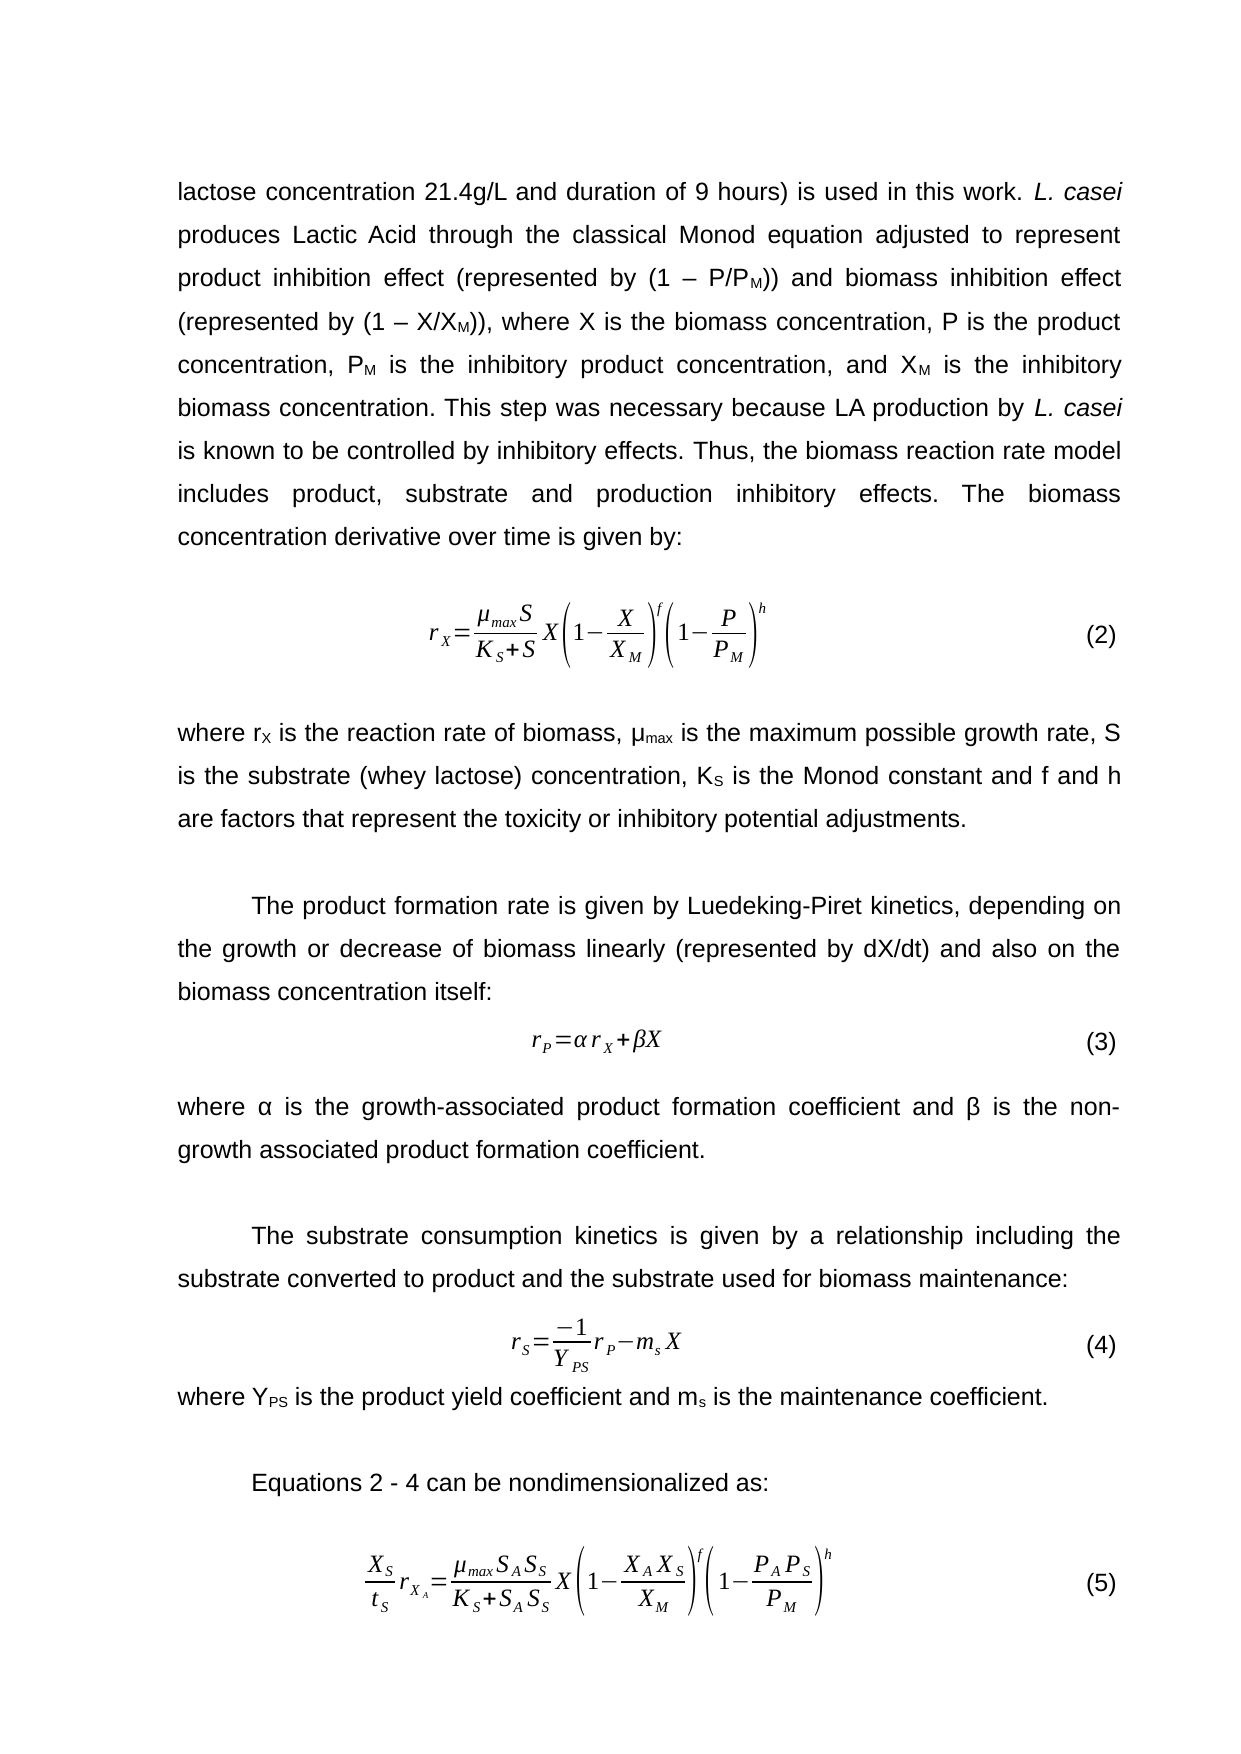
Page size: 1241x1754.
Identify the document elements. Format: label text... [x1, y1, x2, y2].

table_header [177, 1020, 1017, 1063]
table_header [177, 1540, 1017, 1624]
table_header (4) [1017, 1307, 1122, 1381]
table_header (2) [1017, 594, 1122, 675]
text The substrate consumption kinetics is given by a relationship including the substrate converted to product and the substrate used for biomass maintenance: [177, 1221, 1122, 1293]
table_header [177, 594, 1017, 675]
text where YPS is the product yield coefficient and ms is the maintenance coefficient. [177, 1381, 1122, 1410]
text Equations 2 - 4 can be nondimensionalized as: [177, 1468, 1122, 1496]
table_header [177, 1307, 1017, 1381]
table_header (3) [1017, 1020, 1122, 1063]
table_header (5) [1017, 1540, 1122, 1624]
text where rX is the reaction rate of biomass, μmax is the maximum possible growth rate, S is the substrate (whey lactose) concentration, KS is the Monod constant and f and h are factors that represent the toxicity or inhibitory potential adjustments. [177, 718, 1122, 833]
text The product formation rate is given by Luedeking-Piret kinetics, depending on the growth or decrease of biomass linearly (represented by dX/dt) and also on the biomass concentration itself: [177, 891, 1122, 1006]
text lactose concentration 21.4g/L and duration of 9 hours) is used in this work. L. casei produces Lactic Acid through the classical Monod equation adjusted to represent product inhibition effect (represented by (1 – P/PM)) and biomass inhibition effect (represented by (1 – X/XM)), where X is the biomass concentration, P is the product concentration, PM is the inhibitory product concentration, and XM is the inhibitory biomass concentration. This step was necessary because LA production by L. casei is known to be controlled by inhibitory effects. Thus, the biomass reaction rate model includes product, substrate and production inhibitory effects. The biomass concentration derivative over time is given by: [177, 177, 1122, 551]
text where α is the growth-associated product formation coefficient and β is the non-growth associated product formation coefficient. [177, 1092, 1122, 1163]
